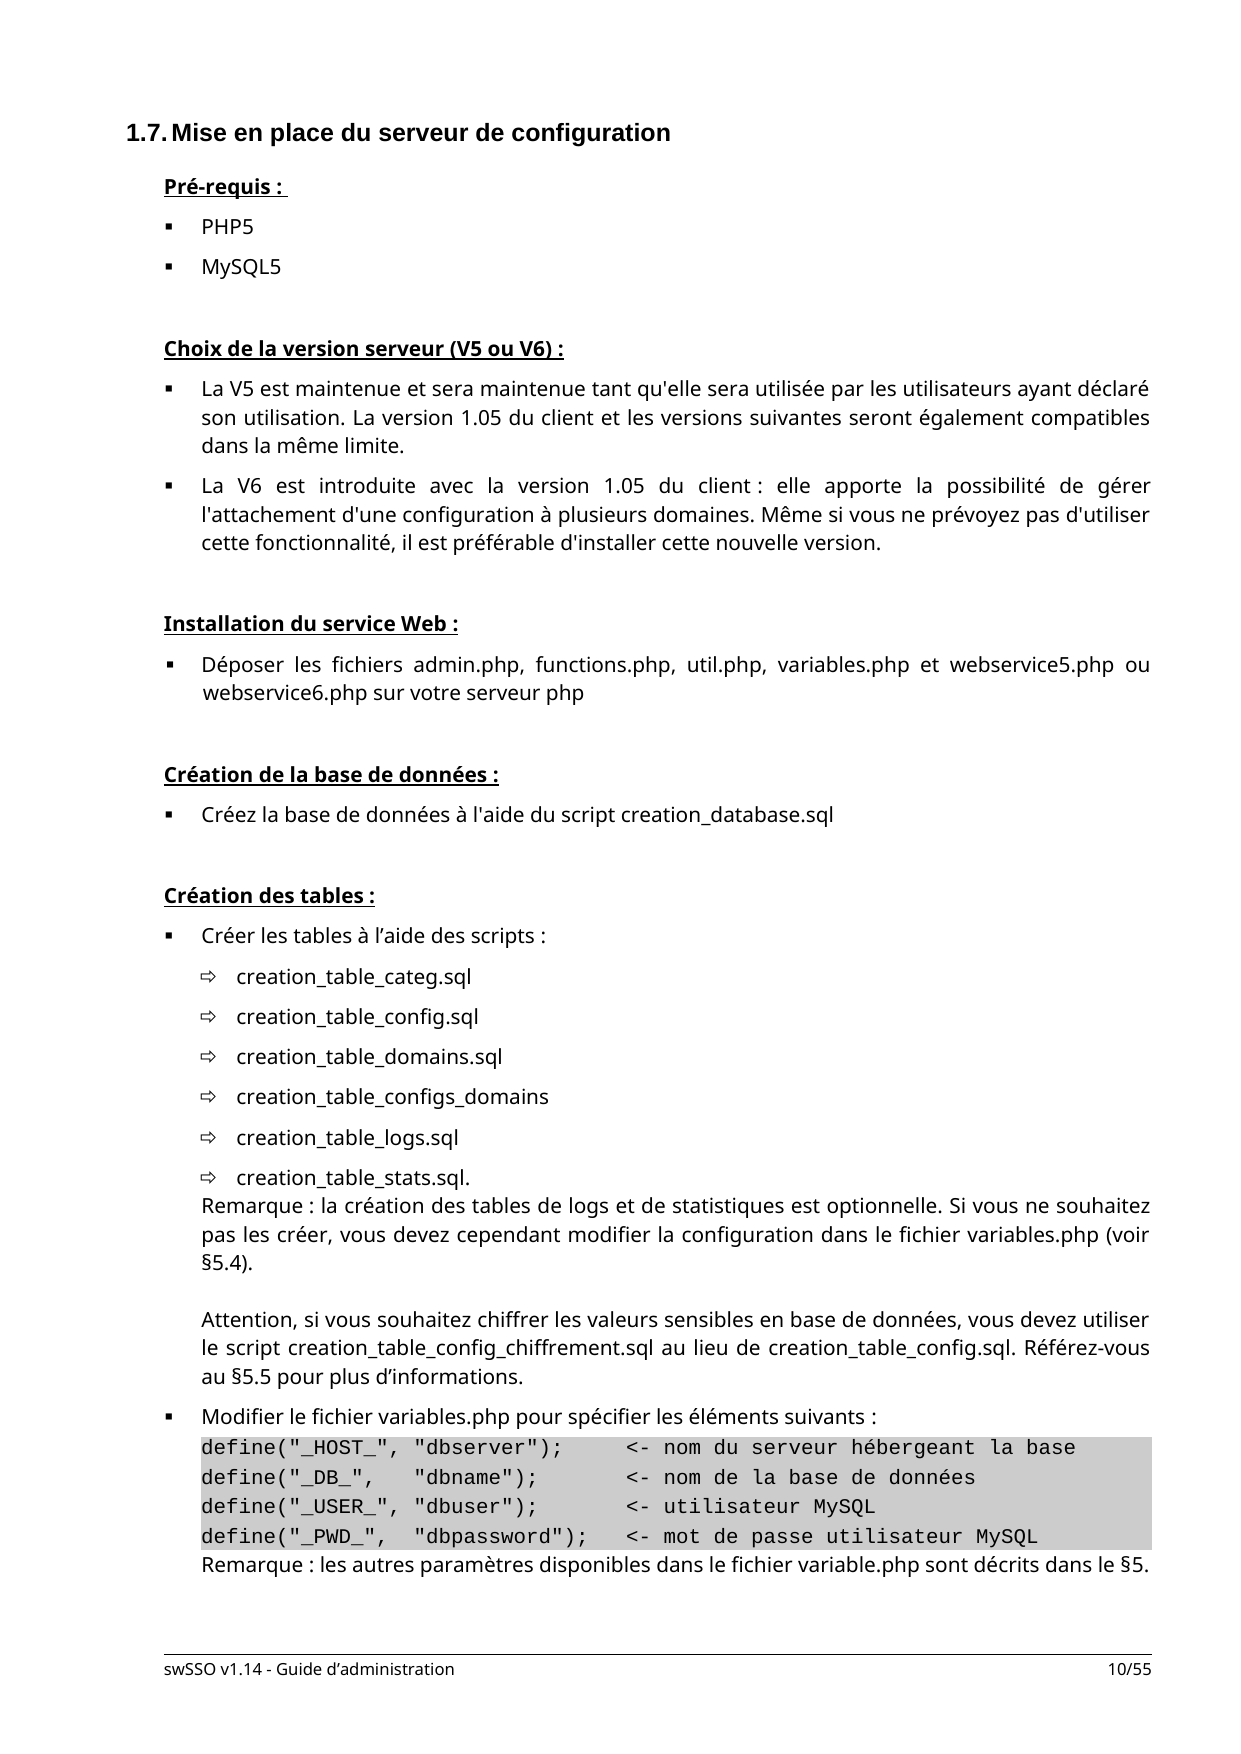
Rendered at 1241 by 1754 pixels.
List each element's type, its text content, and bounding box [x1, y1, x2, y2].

list PHP5 [164, 212, 1152, 241]
list Créer les tables à l’aide des scripts : [164, 922, 1152, 950]
list creation_table_categ.sql [199, 962, 1152, 990]
list creation_table_domains.sql [199, 1042, 1152, 1071]
list Déposer les fichiers admin.php, functions.php, util.php, variables.php et webservice5.php ou webservice6.php sur votre serveur php [165, 650, 1152, 707]
text Pré-requis : [164, 172, 1152, 200]
text define("_PWD_", "dbpassword"); <- mot de passe utilisateur MySQL [201, 1526, 1152, 1550]
text define("_DB_", "dbname"); <- nom de la base de données [201, 1467, 1152, 1490]
list MySQL5 [164, 252, 1152, 281]
list Créez la base de données à l'aide du script creation_database.sql [164, 800, 1152, 829]
text Choix de la version serveur (V5 ou V6) : [164, 334, 1152, 363]
text Remarque : les autres paramètres disponibles dans le fichier variable.php sont décrits dans le §5. [201, 1550, 1152, 1578]
text define("_USER_", "dbuser"); <- utilisateur MySQL [201, 1497, 1152, 1520]
list creation_table_logs.sql [199, 1123, 1152, 1151]
text Remarque : la création des tables de logs et de statistiques est optionnelle. Si vous ne souhaitez pas les créer, vous devez cependant modifier la configuration dans le fichier variables.php (voir §5.4). [201, 1191, 1152, 1277]
text define("_HOST_", "dbserver"); <- nom du serveur hébergeant la base [201, 1437, 1152, 1460]
text Installation du service Web : [164, 609, 1152, 638]
text Attention, si vous souhaitez chiffrer les valeurs sensibles en base de données, vous devez utiliser le script creation_table_config_chiffrement.sql au lieu de creation_table_config.sql. Référez-vous au §5.5 pour plus d’informations. [201, 1305, 1152, 1390]
text Création de la base de données : [164, 760, 1152, 788]
subtitle Mise en place du serveur de configuration [126, 118, 1152, 147]
list La V6 est introduite avec la version 1.05 du client : elle apporte la possibilité de gérer l'attachement d'une configuration à plusieurs domaines. Même si vous ne prévoyez pas d'utiliser cette fonctionnalité, il est préférable d'installer cette nouvelle version. [164, 471, 1152, 557]
list Modifier le fichier variables.php pour spécifier les éléments suivants : [164, 1402, 1152, 1431]
list creation_table_config.sql [199, 1002, 1152, 1030]
list creation_table_stats.sql. [199, 1163, 1152, 1191]
list La V5 est maintenue et sera maintenue tant qu'elle sera utilisée par les utilisateurs ayant déclaré son utilisation. La version 1.05 du client et les versions suivantes seront également compatibles dans la même limite. [164, 374, 1152, 460]
list creation_table_configs_domains [199, 1082, 1152, 1111]
text Création des tables : [164, 881, 1152, 910]
